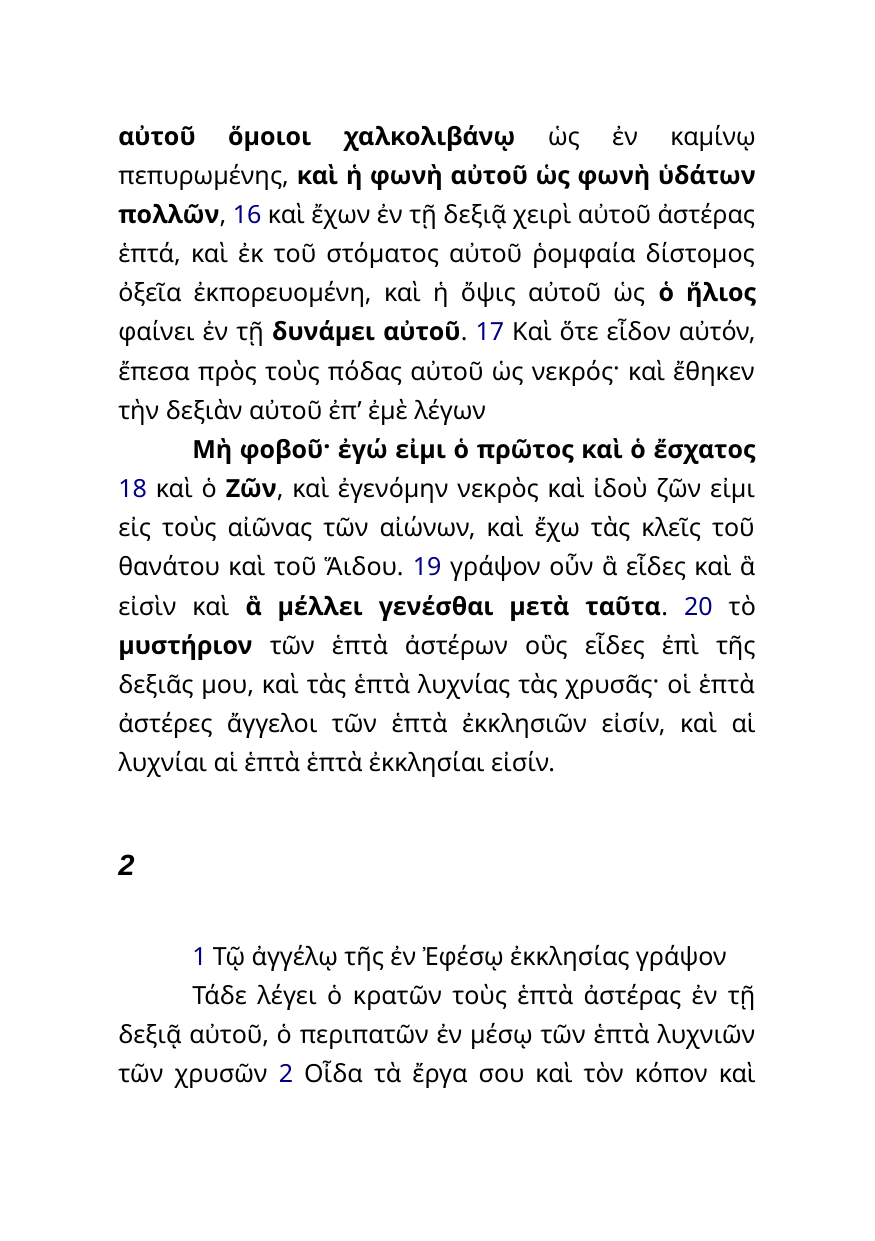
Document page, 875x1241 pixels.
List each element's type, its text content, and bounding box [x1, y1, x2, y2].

text 1 Τῷ ἀγγέλῳ τῆς ἐν Ἐφέσῳ ἐκκλησίας γράψον [118, 938, 756, 972]
text Μὴ φοβοῦ· ἐγώ εἰμι ὁ πρῶτος καὶ ὁ ἔσχατος 18 καὶ ὁ Ζῶν, καὶ ἐγενόμην νεκρὸς καὶ ἰδοὺ ζῶν εἰμι εἰς τοὺς αἰῶνας τῶν αἰώνων, καὶ ἔχω τὰς κλεῖς τοῦ θανάτου καὶ τοῦ Ἅιδου. 19 γράψον οὖν ἃ εἶδες καὶ ἃ εἰσὶν καὶ ἃ μέλλει γενέσθαι μετὰ ταῦτα. 20 τὸ μυστήριον τῶν ἑπτὰ ἀστέρων οὓς εἶδες ἐπὶ τῆς δεξιᾶς μου, καὶ τὰς ἑπτὰ λυχνίας τὰς χρυσᾶς· οἱ ἑπτὰ ἀστέρες ἄγγελοι τῶν ἑπτὰ ἐκκλησιῶν εἰσίν, καὶ αἱ λυχνίαι αἱ ἑπτὰ ἑπτὰ ἐκκλησίαι εἰσίν. [118, 431, 756, 779]
subtitle 2 [118, 848, 756, 882]
text αὐτοῦ ὅμοιοι χαλκολιβάνῳ ὡς ἐν καμίνῳ πεπυρωμένης, καὶ ἡ φωνὴ αὐτοῦ ὡς φωνὴ ὑδάτων πολλῶν, 16 καὶ ἔχων ἐν τῇ δεξιᾷ χειρὶ αὐτοῦ ἀστέρας ἑπτά, καὶ ἐκ τοῦ στόματος αὐτοῦ ῥομφαία δίστομος ὀξεῖα ἐκπορευομένη, καὶ ἡ ὄψις αὐτοῦ ὡς ὁ ἥλιος φαίνει ἐν τῇ δυνάμει αὐτοῦ. 17 Καὶ ὅτε εἶδον αὐτόν, ἔπεσα πρὸς τοὺς πόδας αὐτοῦ ὡς νεκρός· καὶ ἔθηκεν τὴν δεξιὰν αὐτοῦ ἐπ’ ἐμὲ λέγων [118, 118, 756, 426]
text Τάδε λέγει ὁ κρατῶν τοὺς ἑπτὰ ἀστέρας ἐν τῇ δεξιᾷ αὐτοῦ, ὁ περιπατῶν ἐν μέσῳ τῶν ἑπτὰ λυχνιῶν τῶν χρυσῶν 2 Οἶδα τὰ ἔργα σου καὶ τὸν κόπον καὶ [118, 977, 756, 1090]
